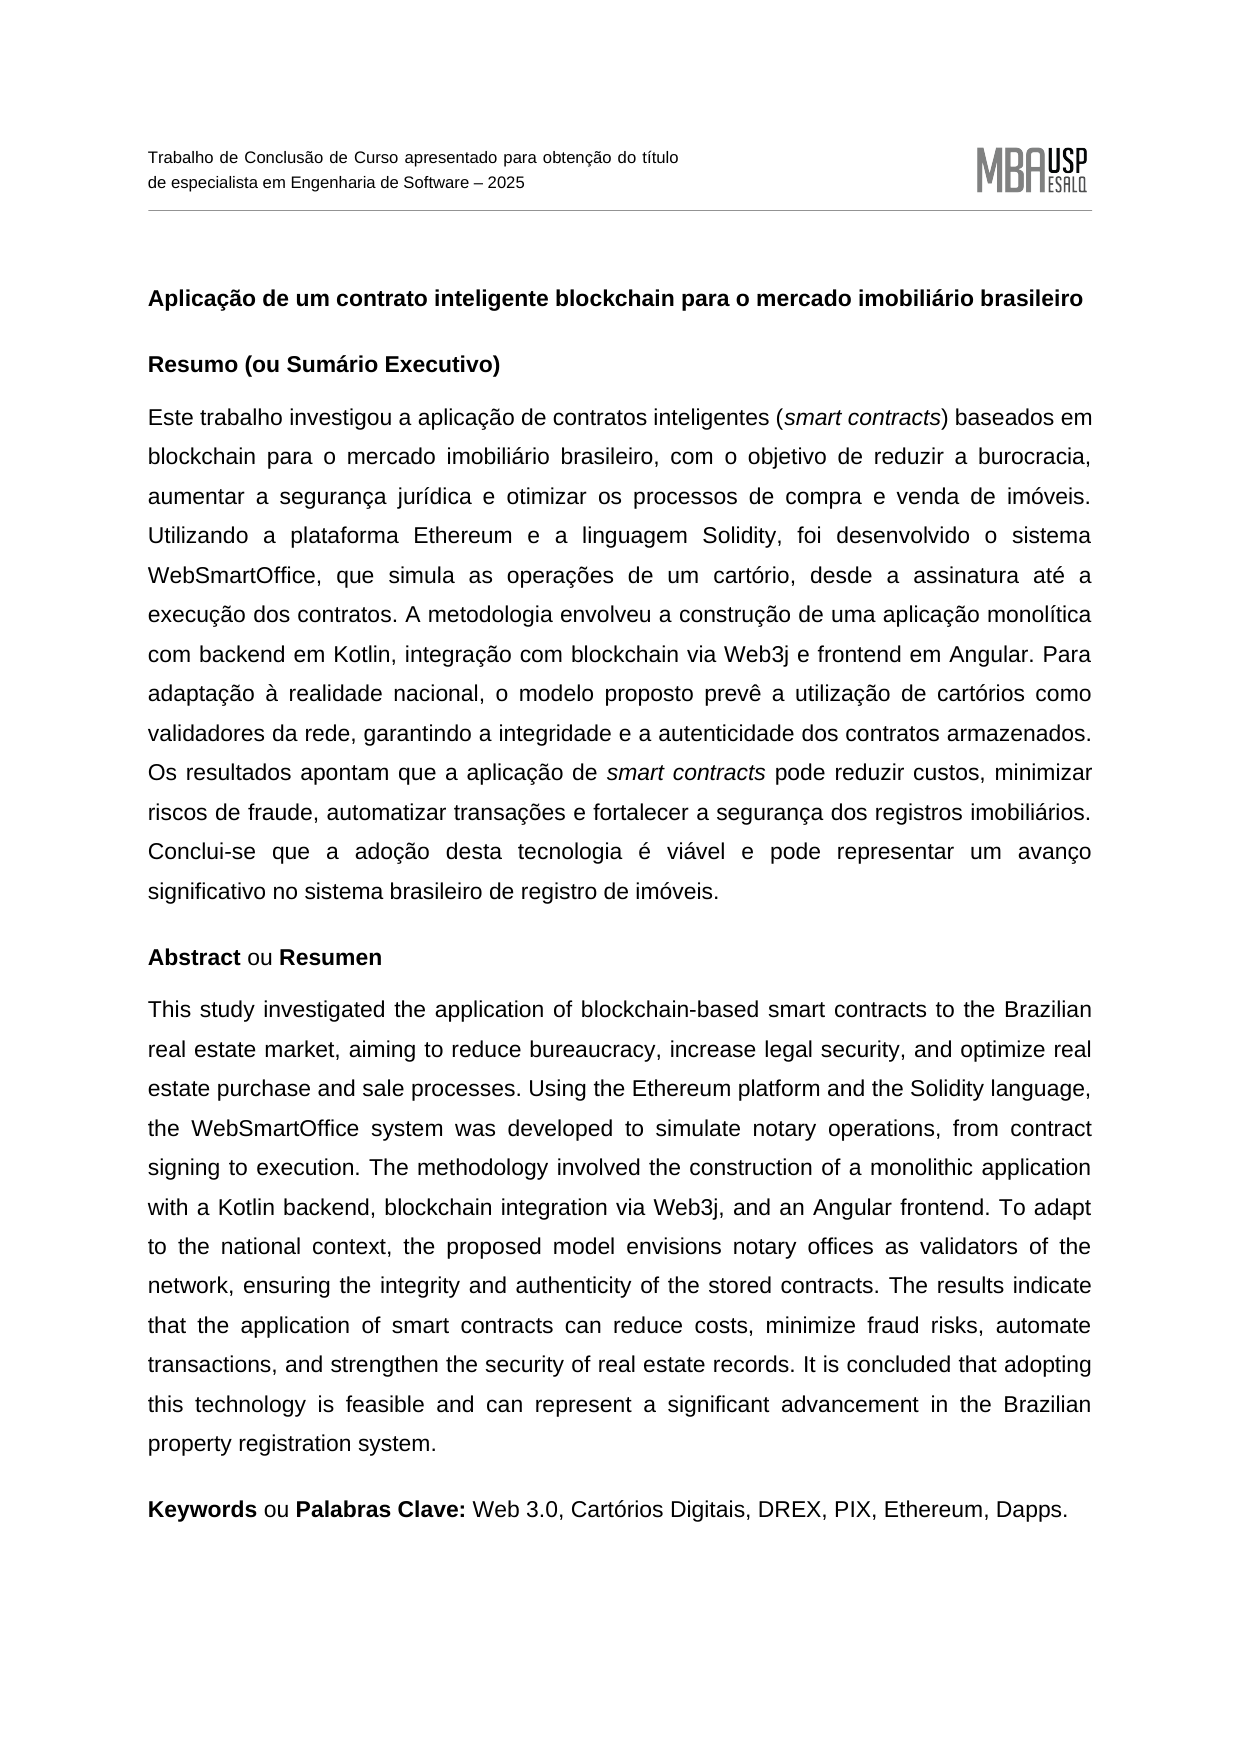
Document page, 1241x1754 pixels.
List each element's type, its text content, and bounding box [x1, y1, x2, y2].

text Abstract ou Resumen [148, 943, 1092, 970]
text Keywords ou Palabras Clave: Web 3.0, Cartórios Digitais, DREX, PIX, Ethereum, Dapps. [148, 1496, 1092, 1523]
text Resumo (ou Sumário Executivo) [148, 351, 1092, 377]
text Aplicação de um contrato inteligente blockchain para o mercado imobiliário brasileiro [148, 285, 1092, 312]
text This study investigated the application of blockchain-based smart contracts to the Brazilian real estate market, aiming to reduce bureaucracy, increase legal security, and optimize real estate purchase and sale processes. Using the Ethereum platform and the Solidity language, the WebSmartOffice system was developed to simulate notary operations, from contract signing to execution. The methodology involved the construction of a monolithic application with a Kotlin backend, blockchain integration via Web3j, and an Angular frontend. To adapt to the national context, the proposed model envisions notary offices as validators of the network, ensuring the integrity and authenticity of the stored contracts. The results indicate that the application of smart contracts can reduce costs, minimize fraud risks, automate transactions, and strengthen the security of real estate records. It is concluded that adopting this technology is feasible and can represent a significant advancement in the Brazilian property registration system. [148, 996, 1092, 1457]
picture [972, 146, 1092, 195]
text Este trabalho investigou a aplicação de contratos inteligentes (smart contracts) baseados em blockchain para o mercado imobiliário brasileiro, com o objetivo de reduzir a burocracia, aumentar a segurança jurídica e otimizar os processos de compra e venda de imóveis. Utilizando a plataforma Ethereum e a linguagem Solidity, foi desenvolvido o sistema WebSmartOffice, que simula as operações de um cartório, desde a assinatura até a execução dos contratos. A metodologia envolveu a construção de uma aplicação monolítica com backend em Kotlin, integração com blockchain via Web3j e frontend em Angular. Para adaptação à realidade nacional, o modelo proposto prevê a utilização de cartórios como validadores da rede, garantindo a integridade e a autenticidade dos contratos armazenados. Os resultados apontam que a aplicação de smart contracts pode reduzir custos, minimizar riscos de fraude, automatizar transações e fortalecer a segurança dos registros imobiliários. Conclui-se que a adoção desta tecnologia é viável e pode representar um avanço significativo no sistema brasileiro de registro de imóveis. [148, 404, 1092, 904]
